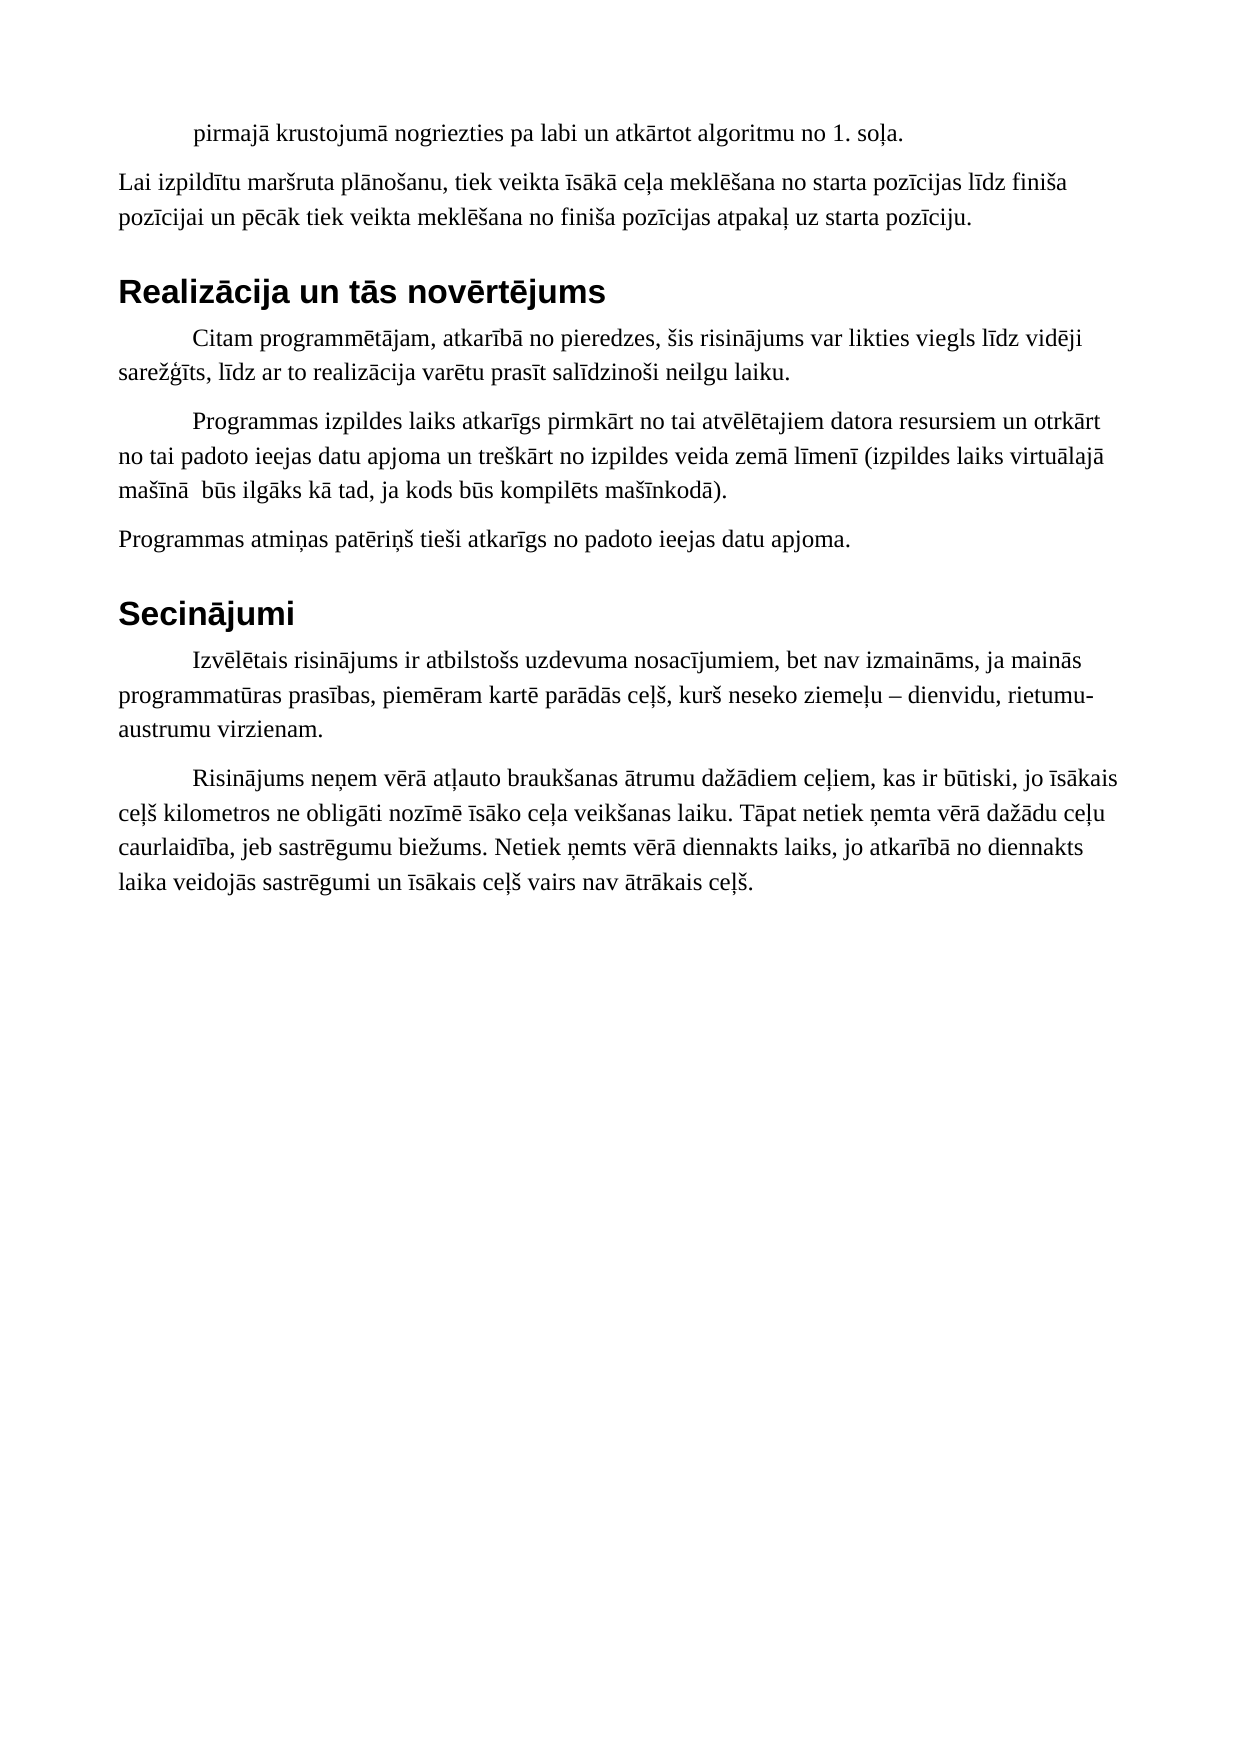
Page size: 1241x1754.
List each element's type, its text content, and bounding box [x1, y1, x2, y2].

list pirmajā krustojumā nogriezties pa labi un atkārtot algoritmu no 1. soļa. [156, 118, 1122, 147]
subtitle Secinājumi [118, 594, 1122, 633]
text Citam programmētājam, atkarībā no pieredzes, šis risinājums var likties viegls līdz vidēji sarežģīts, līdz ar to realizācija varētu prasīt salīdzinoši neilgu laiku. [118, 323, 1122, 386]
text Risinājums neņem vērā atļauto braukšanas ātrumu dažādiem ceļiem, kas ir būtiski, jo īsākais ceļš kilometros ne obligāti nozīmē īsāko ceļa veikšanas laiku. Tāpat netiek ņemta vērā dažādu ceļu caurlaidība, jeb sastrēgumu biežums. Netiek ņemts vērā diennakts laiks, jo atkarībā no diennakts laika veidojās sastrēgumi un īsākais ceļš vairs nav ātrākais ceļš. [118, 763, 1122, 896]
text Lai izpildītu maršruta plānošanu, tiek veikta īsākā ceļa meklēšana no starta pozīcijas līdz finiša pozīcijai un pēcāk tiek veikta meklēšana no finiša pozīcijas atpakaļ uz starta pozīciju. [118, 167, 1122, 230]
text Programmas atmiņas patēriņš tieši atkarīgs no padoto ieejas datu apjoma. [118, 524, 1122, 553]
text Izvēlētais risinājums ir atbilstošs uzdevuma nosacījumiem, bet nav izmaināms, ja mainās programmatūras prasības, piemēram kartē parādās ceļš, kurš neseko ziemeļu – dienvidu, rietumu- austrumu virzienam. [118, 645, 1122, 743]
subtitle Realizācija un tās novērtējums [118, 272, 1122, 310]
text Programmas izpildes laiks atkarīgs pirmkārt no tai atvēlētajiem datora resursiem un otrkārt no tai padoto ieejas datu apjoma un treškārt no izpildes veida zemā līmenī (izpildes laiks virtuālajā mašīnā būs ilgāks kā tad, ja kods būs kompilēts mašīnkodā). [118, 406, 1122, 504]
